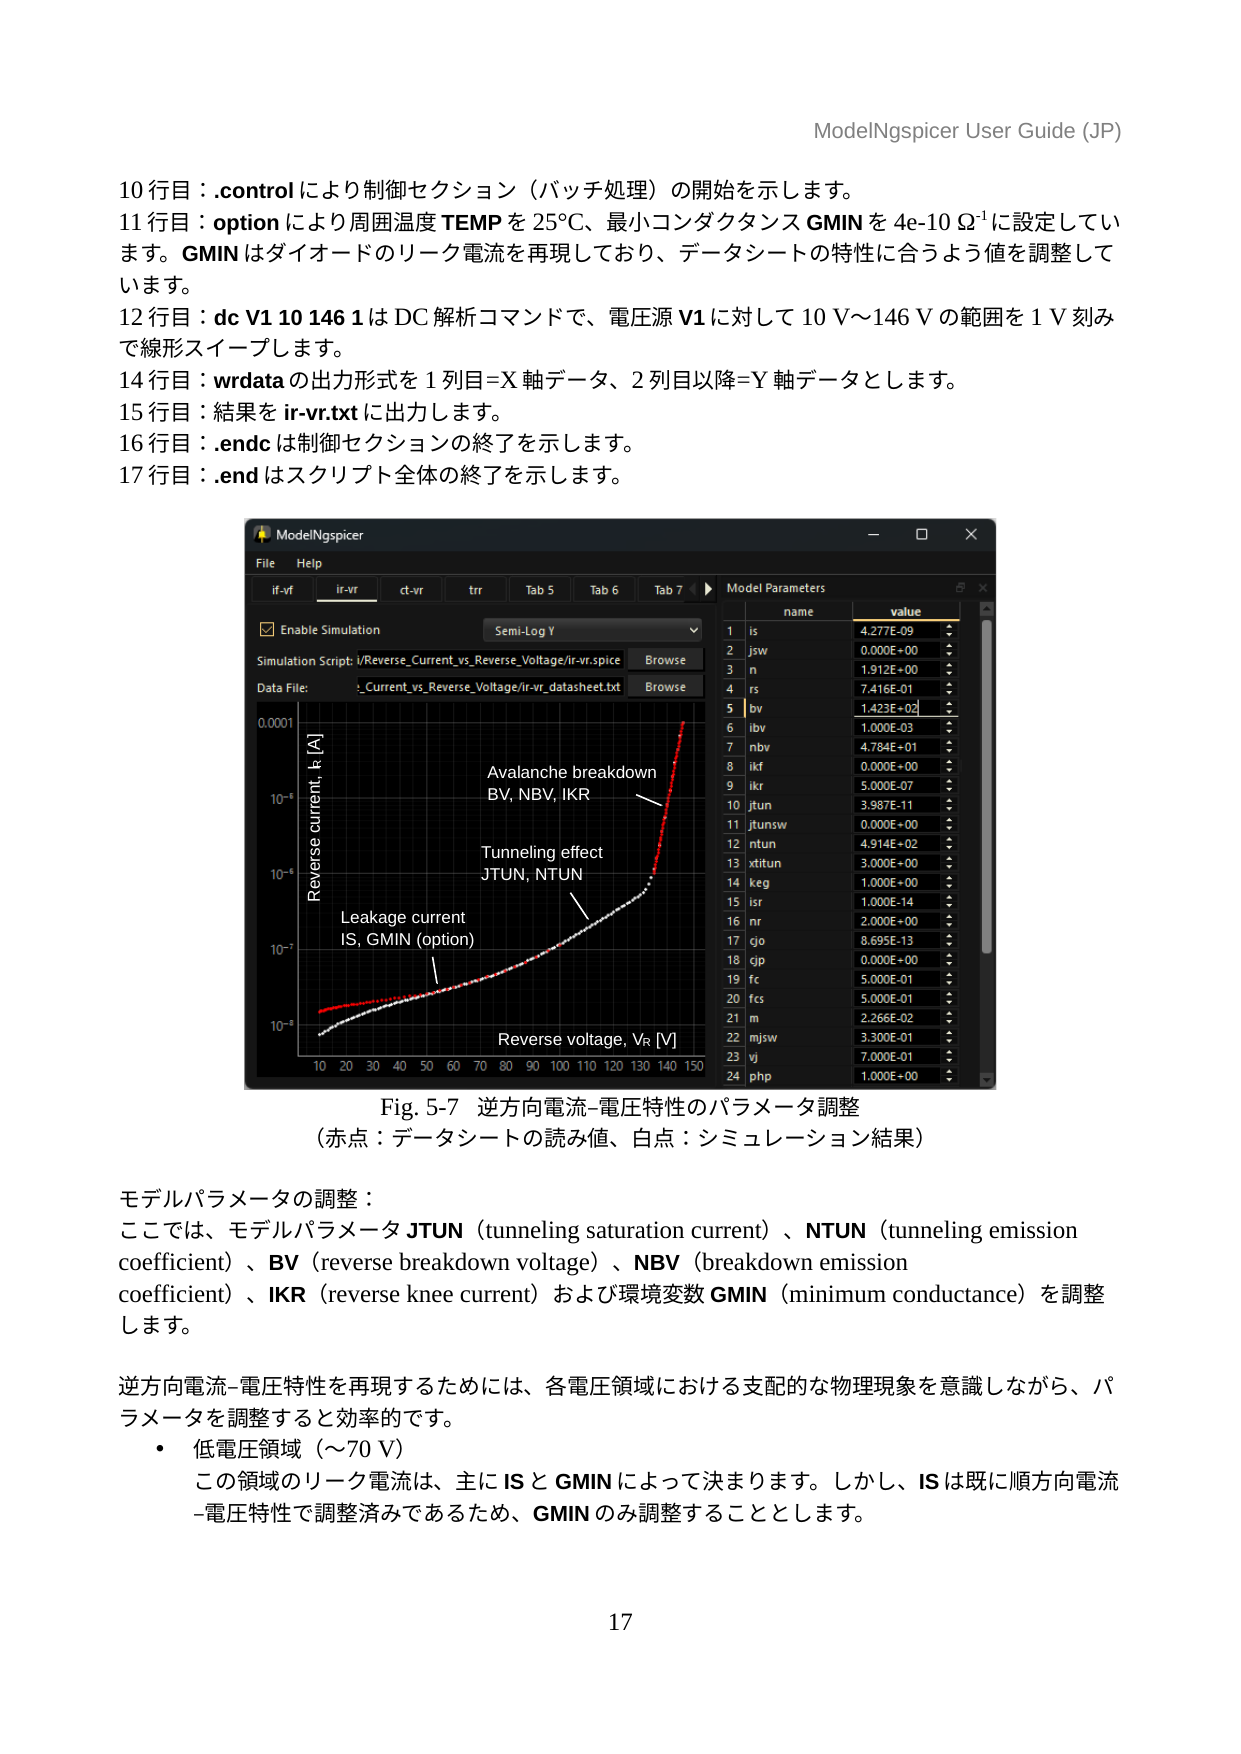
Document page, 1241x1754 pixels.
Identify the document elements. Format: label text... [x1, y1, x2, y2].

text Fig. 5-7 逆方向電流–電圧特性のパラメータ調整 （赤点：データシートの読み値、白点：シミュレーション結果） [118, 518, 1122, 1153]
text 17行目：.endはスクリプト全体の終了を示します。 [118, 458, 1122, 489]
text 14行目：wrdataの出力形式を1列目=X軸データ、2列目以降=Y軸データとします。 [118, 363, 1122, 394]
list 低電圧領域（〜70 V） この領域のリーク電流は、主にISとGMINによって決まります。しかし、ISは既に順方向電流–電圧特性で調整済みであるため、GMINのみ調整することとします。 [156, 1432, 1122, 1527]
text 15行目：結果をir-vr.txtに出力します。 [118, 394, 1122, 426]
text 16行目：.endcは制御セクションの終了を示します。 [118, 426, 1122, 458]
text 10行目：.controlにより制御セクション（バッチ処理）の開始を示します。 [118, 173, 1122, 204]
text 12行目：dc V1 10 146 1はDC解析コマンドで、電圧源 V1に対して10 V～146 Vの範囲を1 V刻みで線形スイープします。 [118, 299, 1122, 363]
text 11行目：optionにより周囲温度TEMPを25°C、最小コンダクタンスGMINを4e-10 Ω-1に設定しています。GMINはダイオードのリーク電流を再現しており、データシートの特性に合うよう値を調整しています。 [118, 204, 1122, 299]
text 逆方向電流–電圧特性を再現するためには、各電圧領域における支配的な物理現象を意識しながら、パラメータを調整すると効率的です。 [118, 1369, 1122, 1432]
text モデルパラメータの調整： [118, 1182, 1122, 1213]
text ここでは、モデルパラメータJTUN（tunneling saturation current）、NTUN（tunneling emission coefficient）、BV（reverse breakdown voltage）、NBV（breakdown emission coefficient）、IKR（reverse knee current）および環境変数GMIN（minimum conductance）を調整します。 [118, 1213, 1122, 1340]
